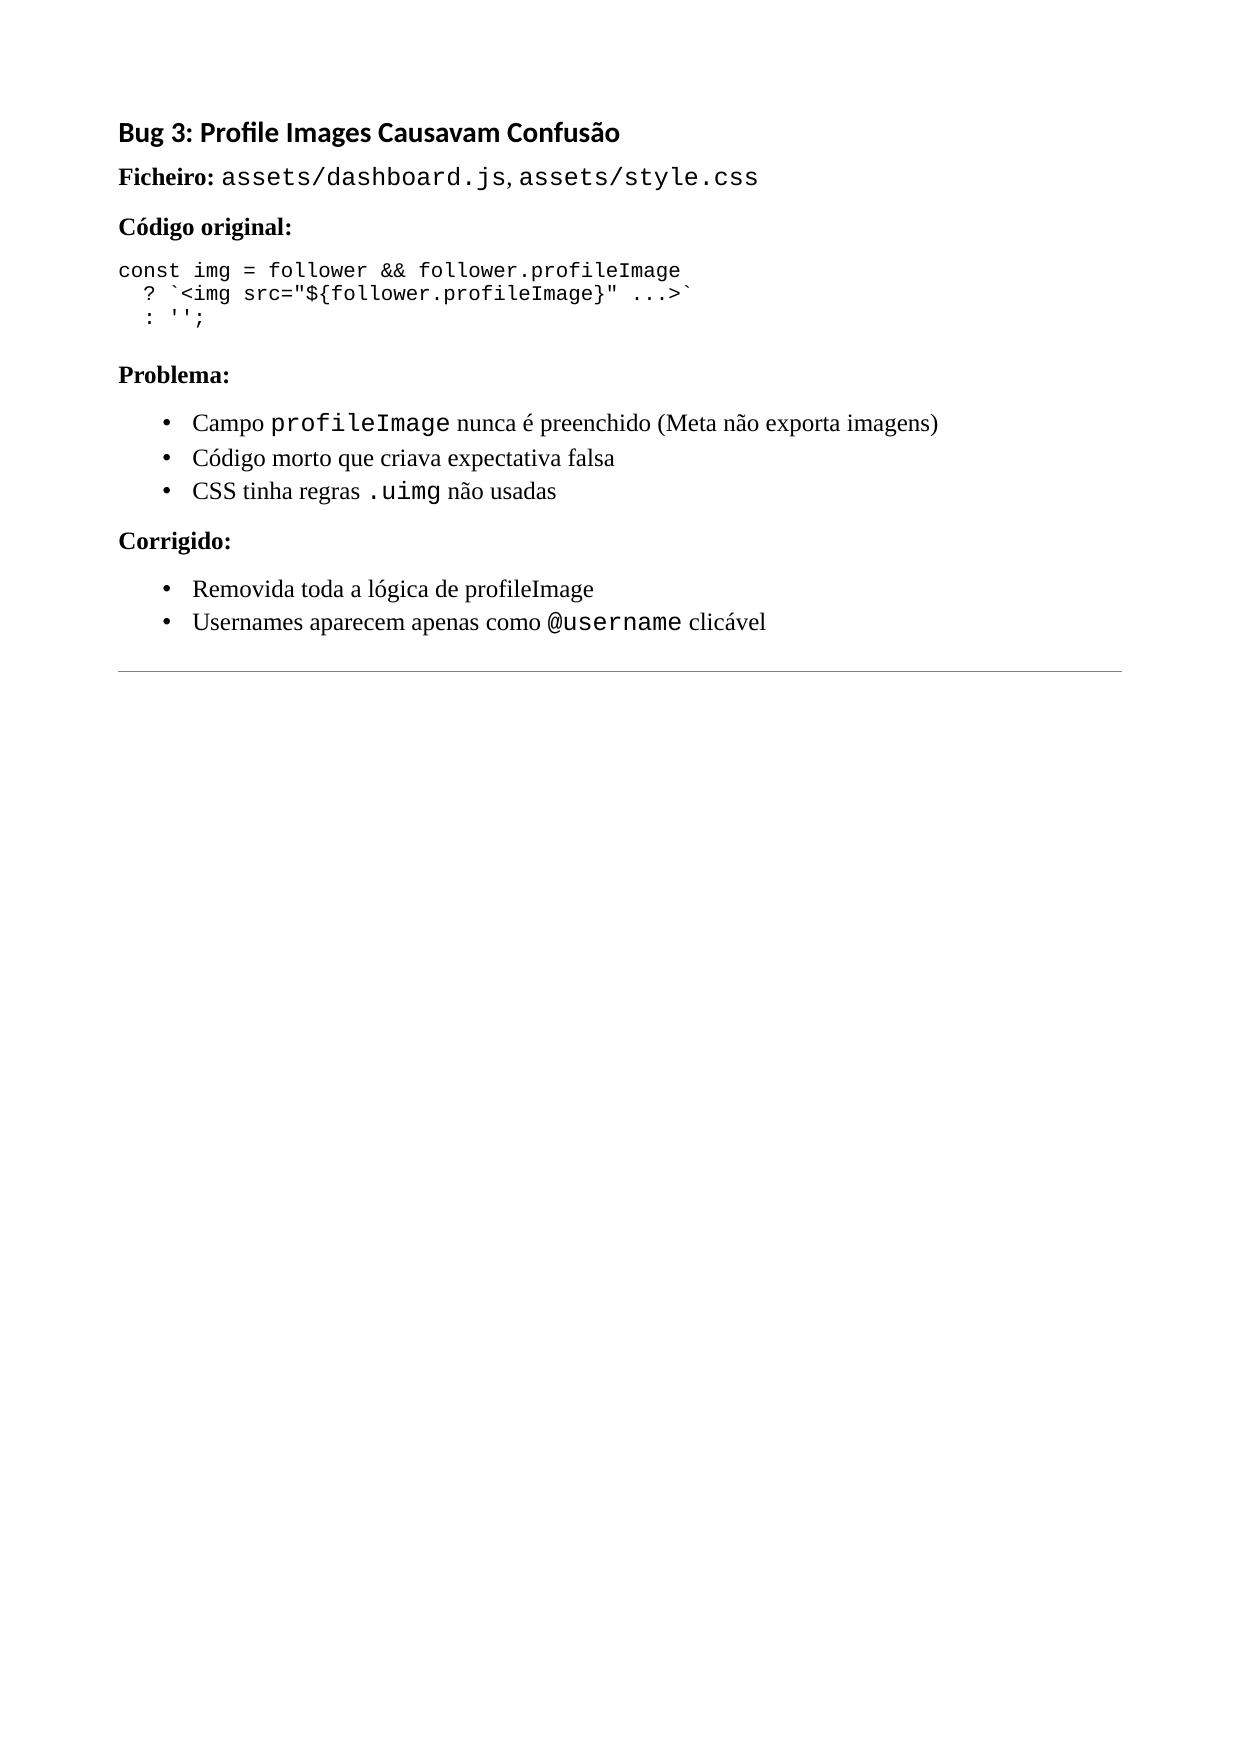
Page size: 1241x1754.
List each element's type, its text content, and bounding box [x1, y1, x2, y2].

list Removida toda a lógica de profileImage [162, 574, 1122, 602]
text ? `<img src="${follower.profileImage}" ...>` [118, 283, 1122, 307]
text const img = follower && follower.profileImage [118, 259, 1122, 283]
text Corrigido: [118, 526, 1122, 555]
text : ''; [118, 307, 1122, 331]
text Problema: [118, 360, 1122, 389]
list Código morto que criava expectativa falsa [162, 443, 1122, 472]
list CSS tinha regras .uimg não usadas [162, 476, 1122, 507]
subtitle Bug 3: Profile Images Causavam Confusão [118, 114, 1122, 149]
text Código original: [118, 212, 1122, 241]
list Usernames aparecem apenas como @username clicável [162, 607, 1122, 637]
list Campo profileImage nunca é preenchido (Meta não exporta imagens) [162, 408, 1122, 438]
text Ficheiro: assets/dashboard.js, assets/style.css [118, 162, 1122, 193]
